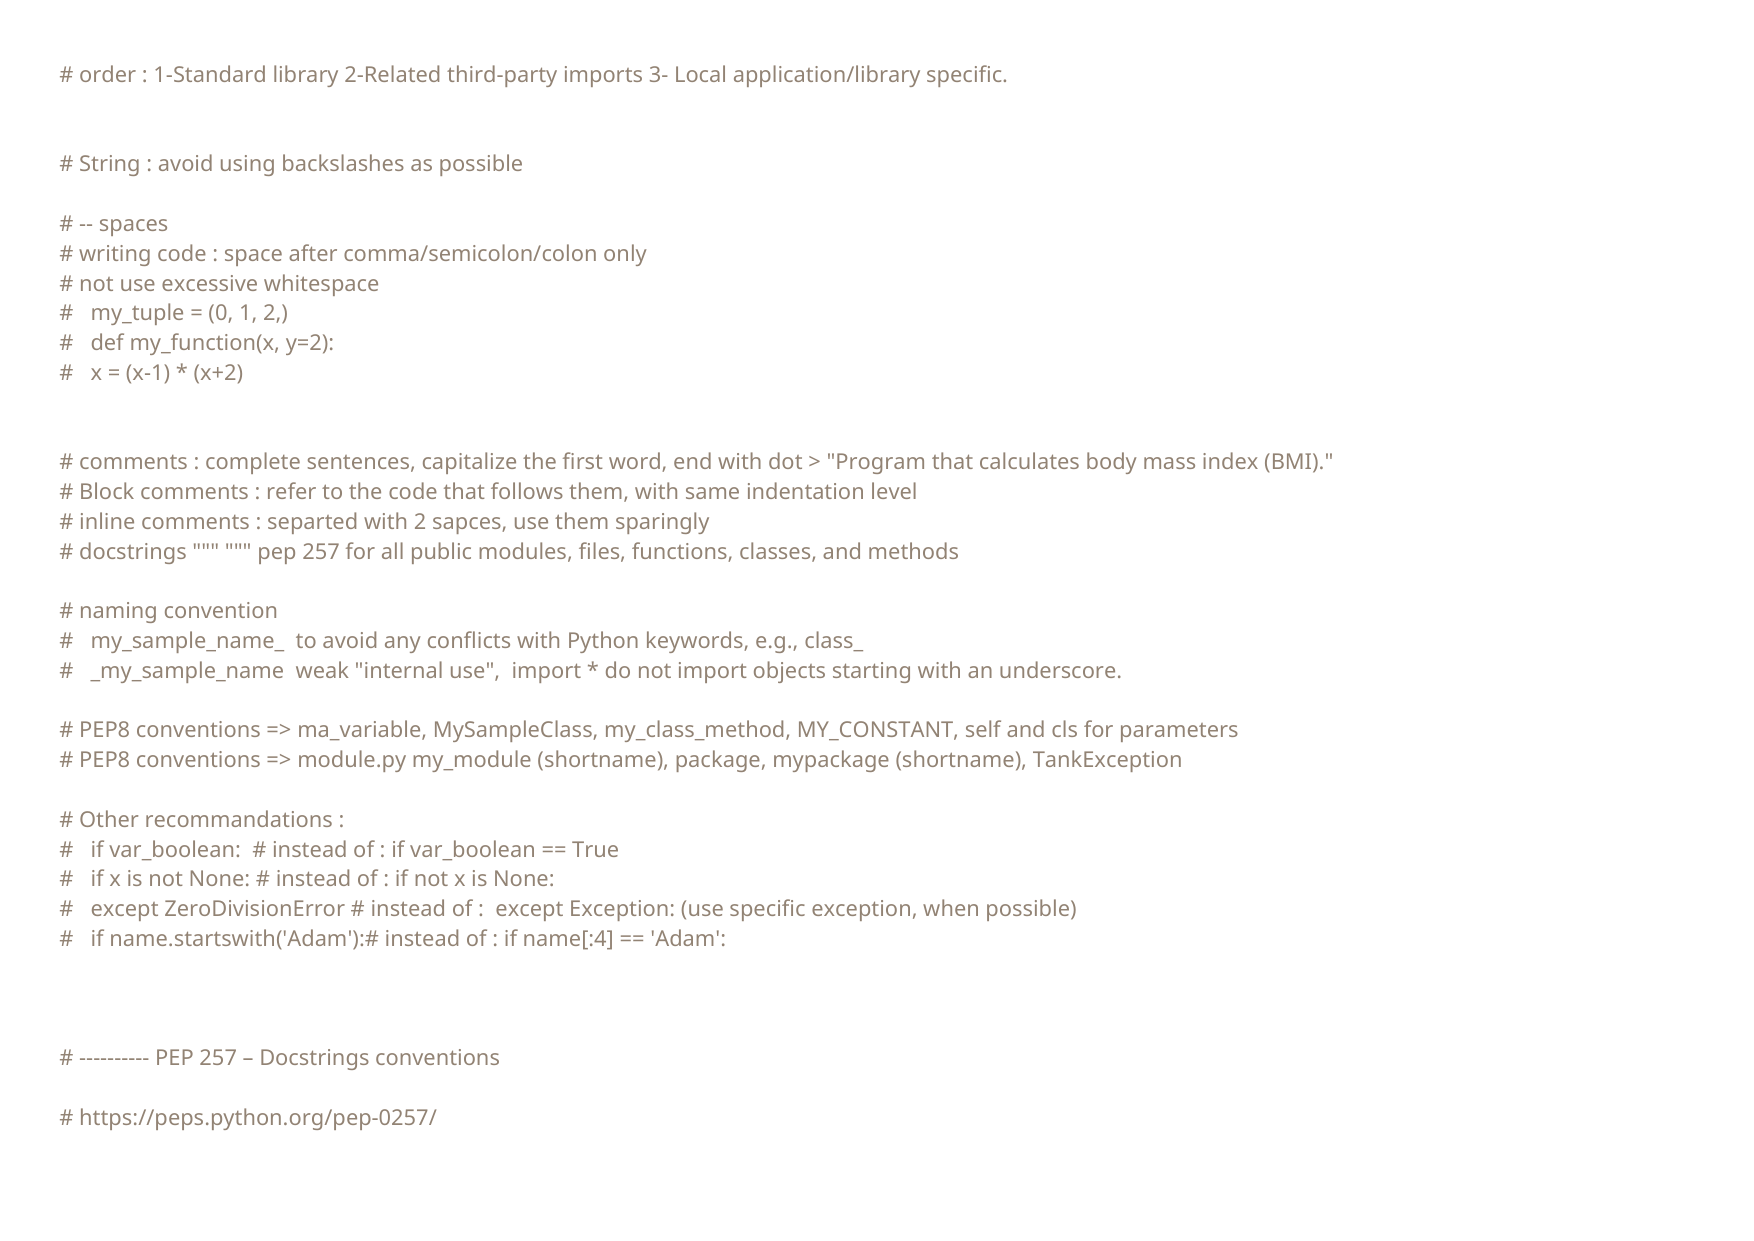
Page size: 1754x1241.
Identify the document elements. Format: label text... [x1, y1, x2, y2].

text # my_sample_name_ to avoid any conflicts with Python keywords, e.g., class_ [59, 625, 1695, 655]
text # writing code : space after comma/semicolon/colon only [59, 238, 1695, 268]
text # comments : complete sentences, capitalize the first word, end with dot > "Program that calculates body mass index (BMI)." [59, 446, 1695, 476]
text # def my_function(x, y=2): [59, 327, 1695, 357]
text # String : avoid using backslashes as possible [59, 148, 1695, 178]
text # x = (x-1) * (x+2) [59, 357, 1695, 387]
text # Other recommandations : [59, 804, 1695, 834]
text # if var_boolean: # instead of : if var_boolean == True [59, 834, 1695, 863]
text # PEP8 conventions => module.py my_module (shortname), package, mypackage (shortname), TankException [59, 744, 1695, 774]
text # https://peps.python.org/pep-0257/ [59, 1102, 1695, 1132]
text # _my_sample_name weak "internal use", import * do not import objects starting with an underscore. [59, 655, 1695, 685]
text # Block comments : refer to the code that follows them, with same indentation level [59, 476, 1695, 506]
text # except ZeroDivisionError # instead of : except Exception: (use specific exception, when possible) [59, 893, 1695, 923]
text # PEP8 conventions => ma_variable, MySampleClass, my_class_method, MY_CONSTANT, self and cls for parameters [59, 714, 1695, 744]
text # inline comments : separted with 2 sapces, use them sparingly [59, 506, 1695, 536]
text # my_tuple = (0, 1, 2,) [59, 297, 1695, 327]
text # order : 1-Standard library 2-Related third-party imports 3- Local application/library specific. [59, 59, 1695, 89]
text # if x is not None: # instead of : if not x is None: [59, 863, 1695, 893]
text # not use excessive whitespace [59, 268, 1695, 297]
text # docstrings """ """ pep 257 for all public modules, files, functions, classes, and methods [59, 536, 1695, 566]
text # -- spaces [59, 208, 1695, 238]
text # ---------- PEP 257 – Docstrings conventions [59, 1042, 1695, 1072]
text # if name.startswith('Adam'):# instead of : if name[:4] == 'Adam': [59, 923, 1695, 953]
text # naming convention [59, 595, 1695, 625]
